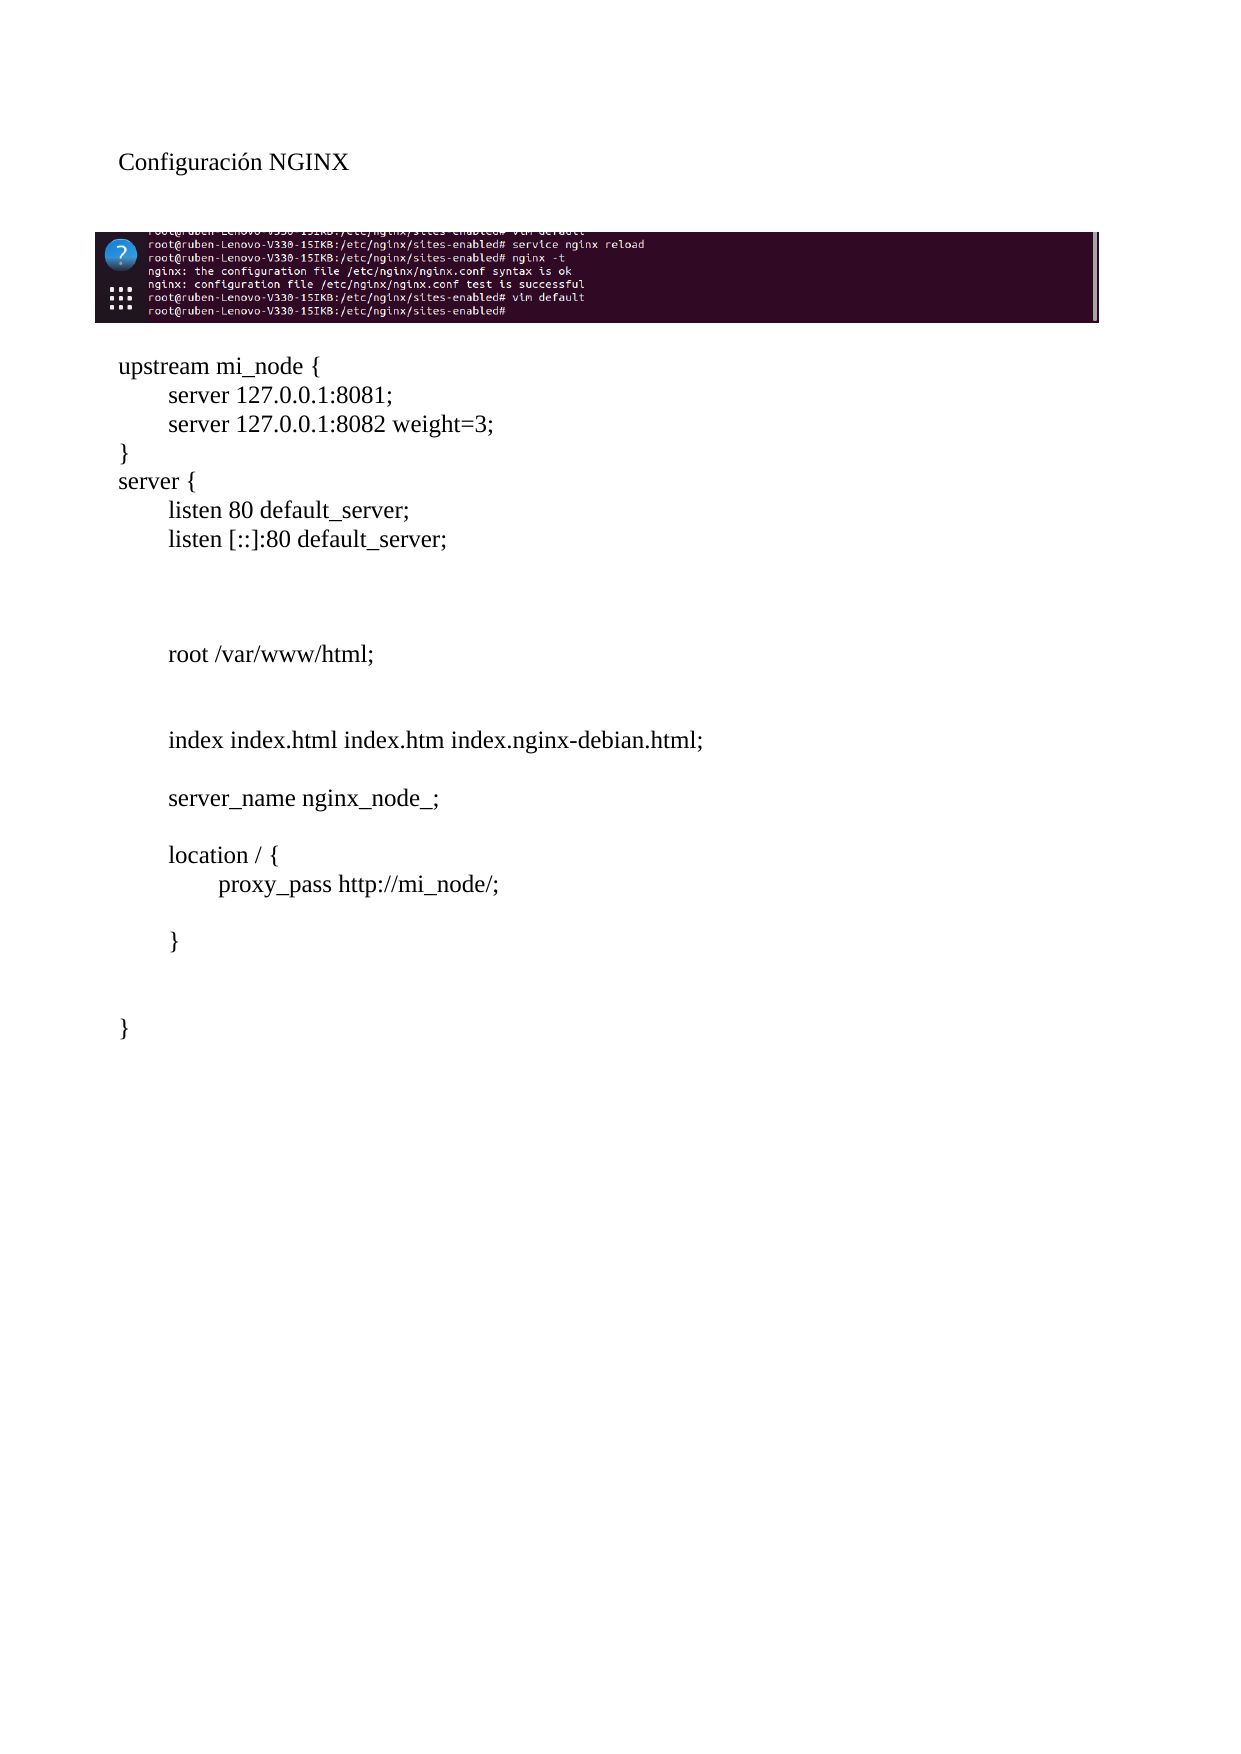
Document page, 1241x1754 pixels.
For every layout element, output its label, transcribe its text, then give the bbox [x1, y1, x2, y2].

text server_name nginx_node_; [118, 783, 1122, 811]
text server { [118, 466, 1122, 495]
text listen 80 default_server; [118, 495, 1122, 524]
text server 127.0.0.1:8081; [118, 380, 1122, 409]
text } [118, 1013, 1122, 1041]
text Configuración NGINX [118, 147, 1122, 176]
text index index.html index.htm index.nginx-debian.html; [118, 725, 1122, 754]
text root /var/www/html; [118, 639, 1122, 668]
text server 127.0.0.1:8082 weight=3; [118, 409, 1122, 438]
text upstream mi_node { [118, 351, 1122, 380]
text location / { [118, 840, 1122, 869]
text listen [::]:80 default_server; [118, 524, 1122, 553]
text } [118, 926, 1122, 955]
text } [118, 438, 1122, 466]
text proxy_pass http://mi_node/; [118, 869, 1122, 898]
